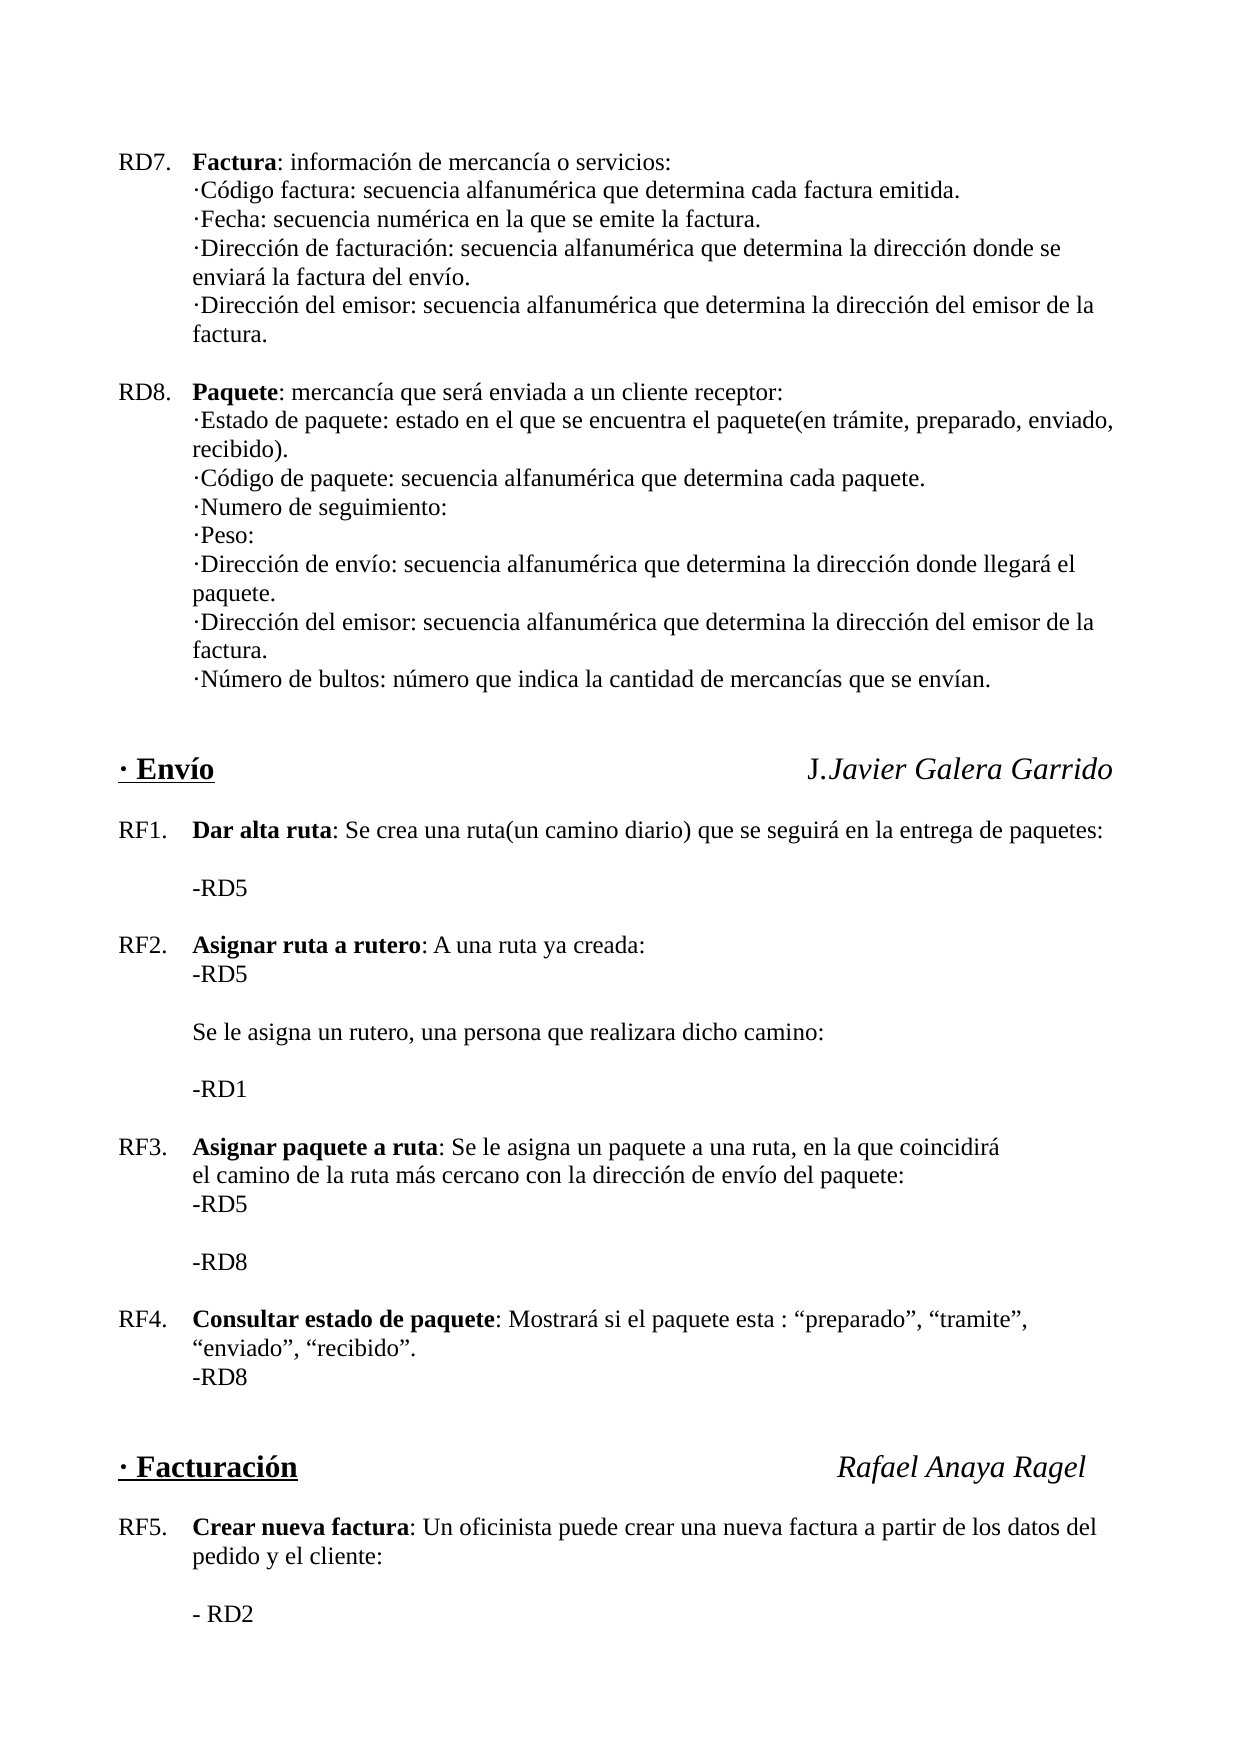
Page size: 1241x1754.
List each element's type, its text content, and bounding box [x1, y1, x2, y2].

text -RD8 [118, 1247, 1122, 1275]
text RD8. Paquete: mercancía que será enviada a un cliente receptor: [118, 377, 1122, 406]
text ·Fecha: secuencia numérica en la que se emite la factura. [118, 204, 1122, 233]
text ·Código de paquete: secuencia alfanumérica que determina cada paquete. [118, 463, 1122, 492]
text RF1. Dar alta ruta: Se crea una ruta(un camino diario) que se seguirá en la entrega de paquetes: [118, 815, 1122, 844]
text ·Número de bultos: número que indica la cantidad de mercancías que se envían. [118, 664, 1122, 693]
text -RD8 [118, 1362, 1122, 1390]
text ·Dirección de facturación: secuencia alfanumérica que determina la dirección donde se enviará la factura del envío. [118, 233, 1122, 291]
text ·Dirección del emisor: secuencia alfanumérica que determina la dirección del emisor de la factura. [118, 291, 1122, 348]
text - RD2 [118, 1599, 1122, 1627]
text ·Dirección del emisor: secuencia alfanumérica que determina la dirección del emisor de la factura. [118, 607, 1122, 664]
text RD7. Factura: información de mercancía o servicios: [118, 147, 1122, 176]
text -RD5 [118, 1189, 1122, 1218]
text -RD1 [118, 1074, 1122, 1103]
text · Envío J.Javier Galera Garrido [118, 751, 1122, 787]
text el camino de la ruta más cercano con la dirección de envío del paquete: [118, 1160, 1122, 1189]
text ·Peso: [118, 521, 1122, 549]
text -RD5 [118, 959, 1122, 988]
text RF3. Asignar paquete a ruta: Se le asigna un paquete a una ruta, en la que coincidirá [118, 1132, 1122, 1160]
text · Facturación Rafael Anaya Ragel [118, 1448, 1122, 1484]
text ·Código factura: secuencia alfanumérica que determina cada factura emitida. [118, 176, 1122, 204]
text RF4. Consultar estado de paquete: Mostrará si el paquete esta : “preparado”, “tramite”, “enviado”, “recibido”. [118, 1304, 1122, 1362]
text RF5. Crear nueva factura: Un oficinista puede crear una nueva factura a partir de los datos del pedido y el cliente: [118, 1512, 1122, 1570]
text RF2. Asignar ruta a rutero: A una ruta ya creada: [118, 930, 1122, 959]
text ·Numero de seguimiento: [118, 492, 1122, 521]
text Se le asigna un rutero, una persona que realizara dicho camino: [118, 1017, 1122, 1045]
text ·Estado de paquete: estado en el que se encuentra el paquete(en trámite, preparado, enviado, recibido). [118, 406, 1122, 463]
text ·Dirección de envío: secuencia alfanumérica que determina la dirección donde llegará el paquete. [118, 549, 1122, 607]
text -RD5 [118, 873, 1122, 902]
